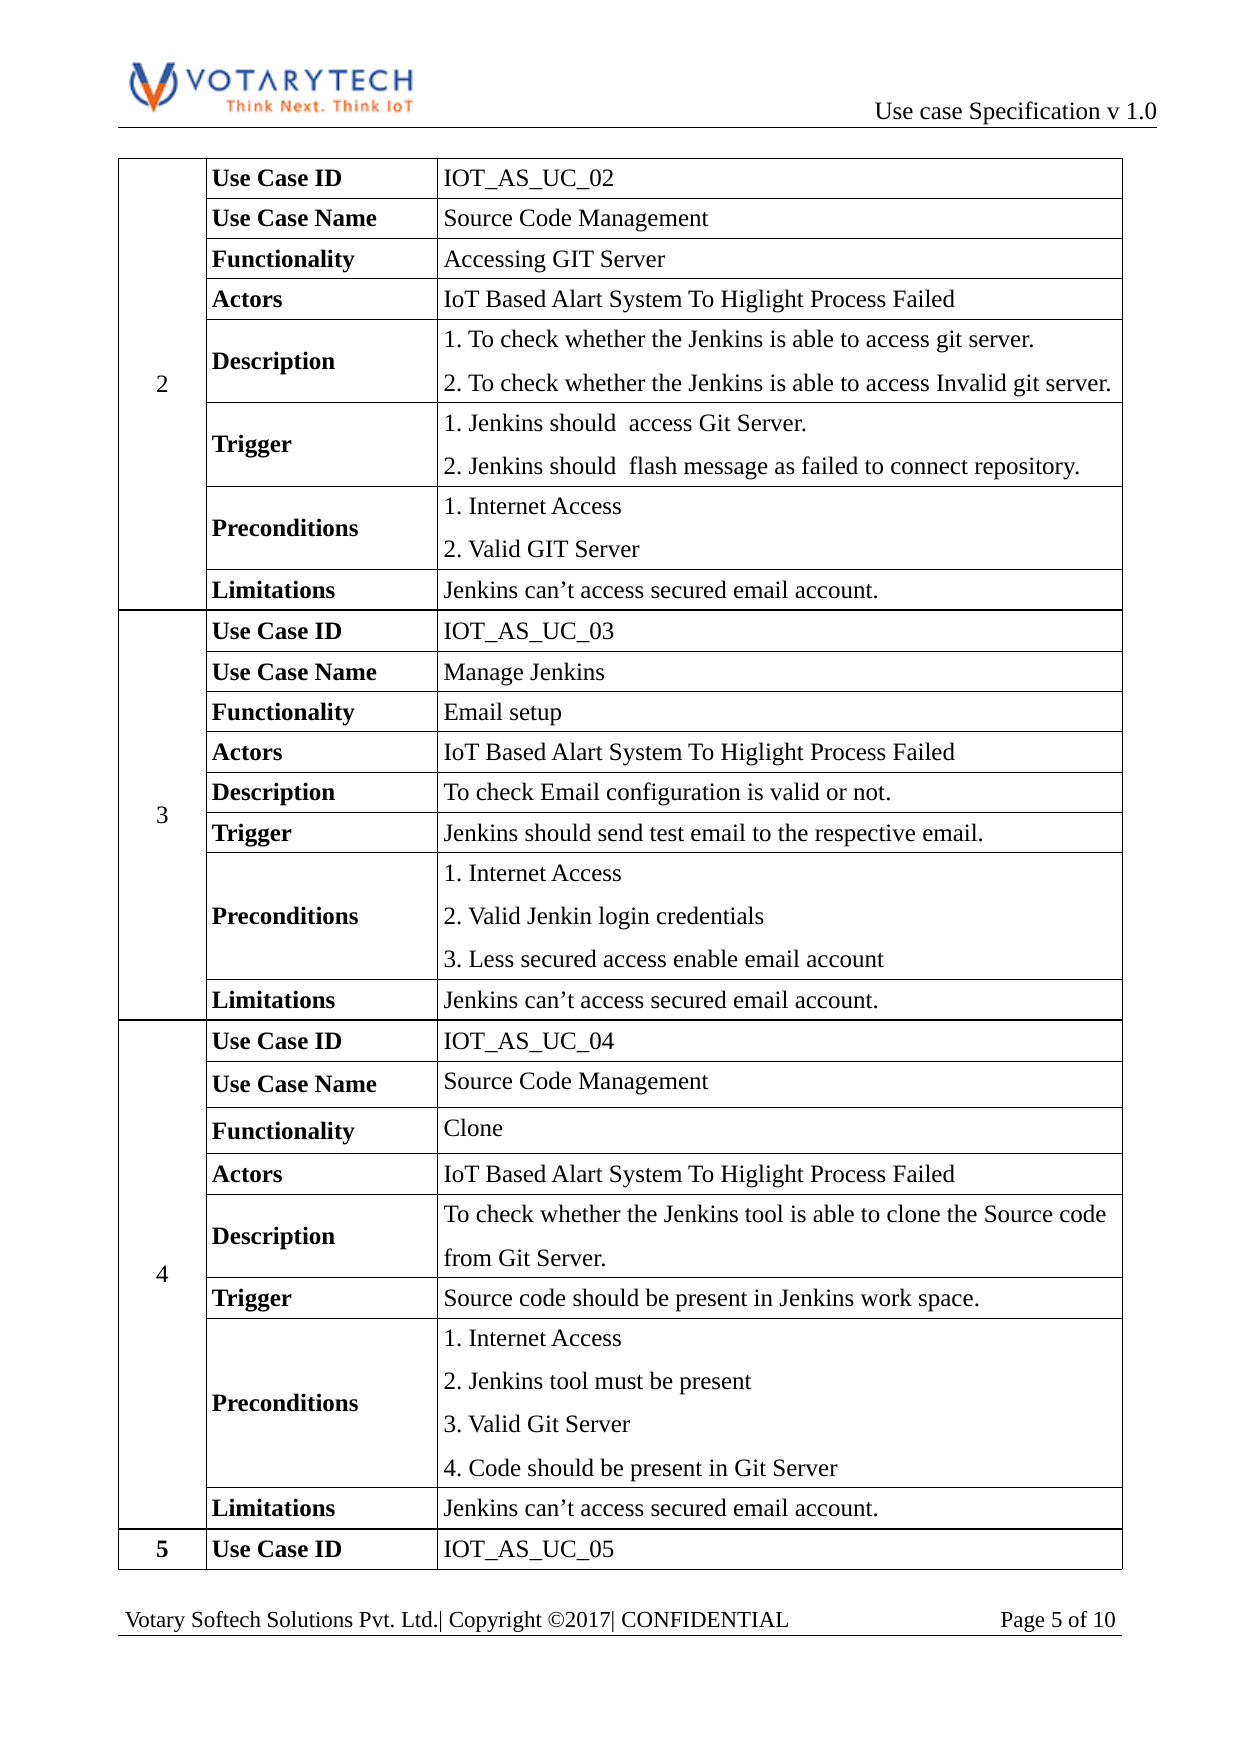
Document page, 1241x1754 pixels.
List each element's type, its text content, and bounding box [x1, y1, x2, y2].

table_cell Manage Jenkins [438, 652, 1122, 691]
table_cell 1. Internet Access 2. Valid GIT Server [438, 487, 1122, 569]
table_cell Preconditions [207, 853, 437, 979]
table_cell Jenkins should send test email to the respective email. [438, 813, 1122, 852]
table_cell Limitations [207, 980, 437, 1019]
table_cell Accessing GIT Server [438, 239, 1122, 278]
table_cell Actors [207, 732, 437, 772]
table_cell Source code should be present in Jenkins work space. [438, 1278, 1122, 1317]
table_cell 1. Internet Access 2. Jenkins tool must be present 3. Valid Git Server 4. Code should be present in Git Server [438, 1319, 1122, 1487]
table_cell Jenkins can’t access secured email account. [438, 980, 1122, 1019]
table_cell 2 [119, 159, 206, 609]
table_cell Email setup [438, 692, 1122, 731]
table_cell IOT_AS_UC_05 [438, 1530, 1122, 1569]
table_cell IoT Based Alart System To Higlight Process Failed [438, 732, 1122, 772]
table_cell Preconditions [207, 487, 437, 569]
table_cell IoT Based Alart System To Higlight Process Failed [438, 279, 1122, 319]
table_cell Trigger [207, 813, 437, 852]
table_cell Use Case ID [207, 159, 437, 198]
table_cell Trigger [207, 403, 437, 486]
table_cell 5 [119, 1530, 206, 1569]
table_cell Use Case ID [207, 611, 437, 651]
table_cell To check whether the Jenkins tool is able to clone the Source code from Git Server. [438, 1195, 1122, 1277]
table_cell Use Case Name [207, 652, 437, 691]
table_cell Description [207, 320, 437, 402]
table_cell Use Case Name [207, 1062, 437, 1107]
table_cell Functionality [207, 239, 437, 278]
table_cell IOT_AS_UC_03 [438, 611, 1122, 651]
table_cell IOT_AS_UC_02 [438, 159, 1122, 198]
table_cell To check Email configuration is valid or not. [438, 773, 1122, 812]
table_cell 3 [119, 611, 206, 1019]
table_cell Preconditions [207, 1319, 437, 1487]
table_cell Source Code Management [438, 1062, 1122, 1107]
table_cell Limitations [207, 570, 437, 609]
table_cell Source Code Management [438, 199, 1122, 238]
table_cell Use Case Name [207, 199, 437, 238]
table_cell Trigger [207, 1278, 437, 1317]
table_cell Actors [207, 1154, 437, 1194]
table_cell IoT Based Alart System To Higlight Process Failed [438, 1154, 1122, 1194]
table_cell Jenkins can’t access secured email account. [438, 1488, 1122, 1527]
table_cell 1. Internet Access 2. Valid Jenkin login credentials 3. Less secured access enable email account [438, 853, 1122, 979]
table_cell Functionality [207, 692, 437, 731]
table_cell Jenkins can’t access secured email account. [438, 570, 1122, 609]
table_cell Use Case ID [207, 1530, 437, 1569]
table_cell 1. To check whether the Jenkins is able to access git server. 2. To check whether the Jenkins is able to access Invalid git server. [438, 320, 1122, 402]
picture [120, 59, 421, 119]
table_cell Description [207, 773, 437, 812]
table_cell Functionality [207, 1108, 437, 1153]
table_cell Clone [438, 1108, 1122, 1153]
table_cell 4 [119, 1021, 206, 1527]
table_cell Actors [207, 279, 437, 319]
table_cell Description [207, 1195, 437, 1277]
table_cell 1. Jenkins should access Git Server. 2. Jenkins should flash message as failed to connect repository. [438, 403, 1122, 486]
table_cell Use Case ID [207, 1021, 437, 1061]
table_cell Limitations [207, 1488, 437, 1527]
table_cell IOT_AS_UC_04 [438, 1021, 1122, 1061]
